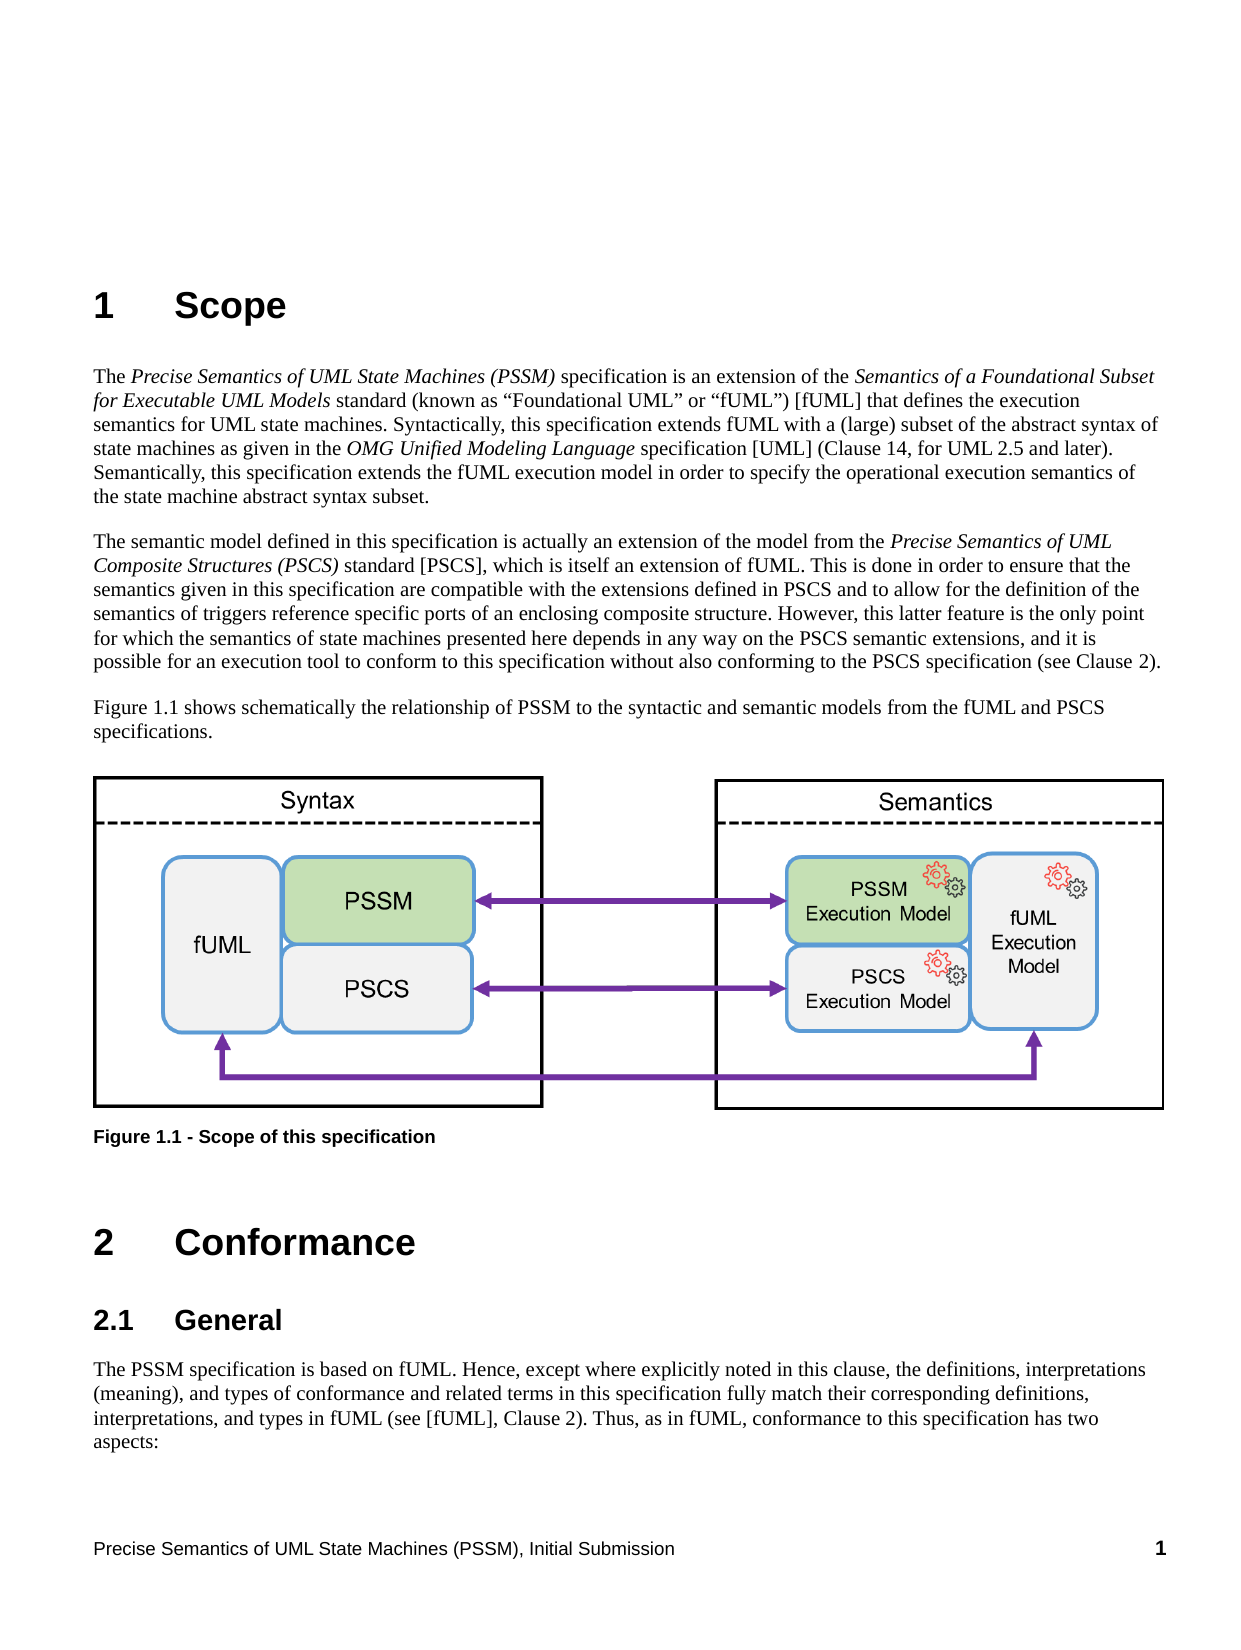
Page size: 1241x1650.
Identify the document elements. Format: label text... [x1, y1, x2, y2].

subtitle Scope [93, 283, 1164, 326]
text The Precise Semantics of UML State Machines (PSSM) specification is an extension of the Semantics of a Foundational Subset for Executable UML Models standard (known as “Foundational UML” or “fUML”) [fUML] that defines the execution semantics for UML state machines. Syntactically, this specification extends fUML with a (large) subset of the abstract syntax of state machines as given in the OMG Unified Modeling Language specification [UML] (Clause 14, for UML 2.5 and later). Semantically, this specification extends the fUML execution model in order to specify the operational execution semantics of the state machine abstract syntax subset. [93, 364, 1164, 508]
subtitle General [93, 1301, 1164, 1336]
picture [93, 776, 1164, 1110]
subtitle Conformance [93, 1220, 1164, 1263]
text Figure 1.1 - Scope of this specification [93, 1126, 1164, 1147]
text The semantic model defined in this specification is actually an extension of the model from the Precise Semantics of UML Composite Structures (PSCS) standard [PSCS], which is itself an extension of fUML. This is done in order to ensure that the semantics given in this specification are compatible with the extensions defined in PSCS and to allow for the definition of the semantics of triggers reference specific ports of an enclosing composite structure. However, this latter feature is the only point for which the semantics of state machines presented here depends in any way on the PSCS semantic extensions, and it is possible for an execution tool to conform to this specification without also conforming to the PSCS specification (see Clause 2). [93, 529, 1164, 673]
text Figure 1.1 shows schematically the relationship of PSSM to the syntactic and semantic models from the fUML and PSCS specifications. [93, 694, 1164, 743]
text The PSSM specification is based on fUML. Hence, except where explicitly noted in this clause, the definitions, interpretations (meaning), and types of conformance and related terms in this specification fully match their corresponding definitions, interpretations, and types in fUML (see [fUML], Clause 2). Thus, as in fUML, conformance to this specification has two aspects: [93, 1357, 1164, 1453]
